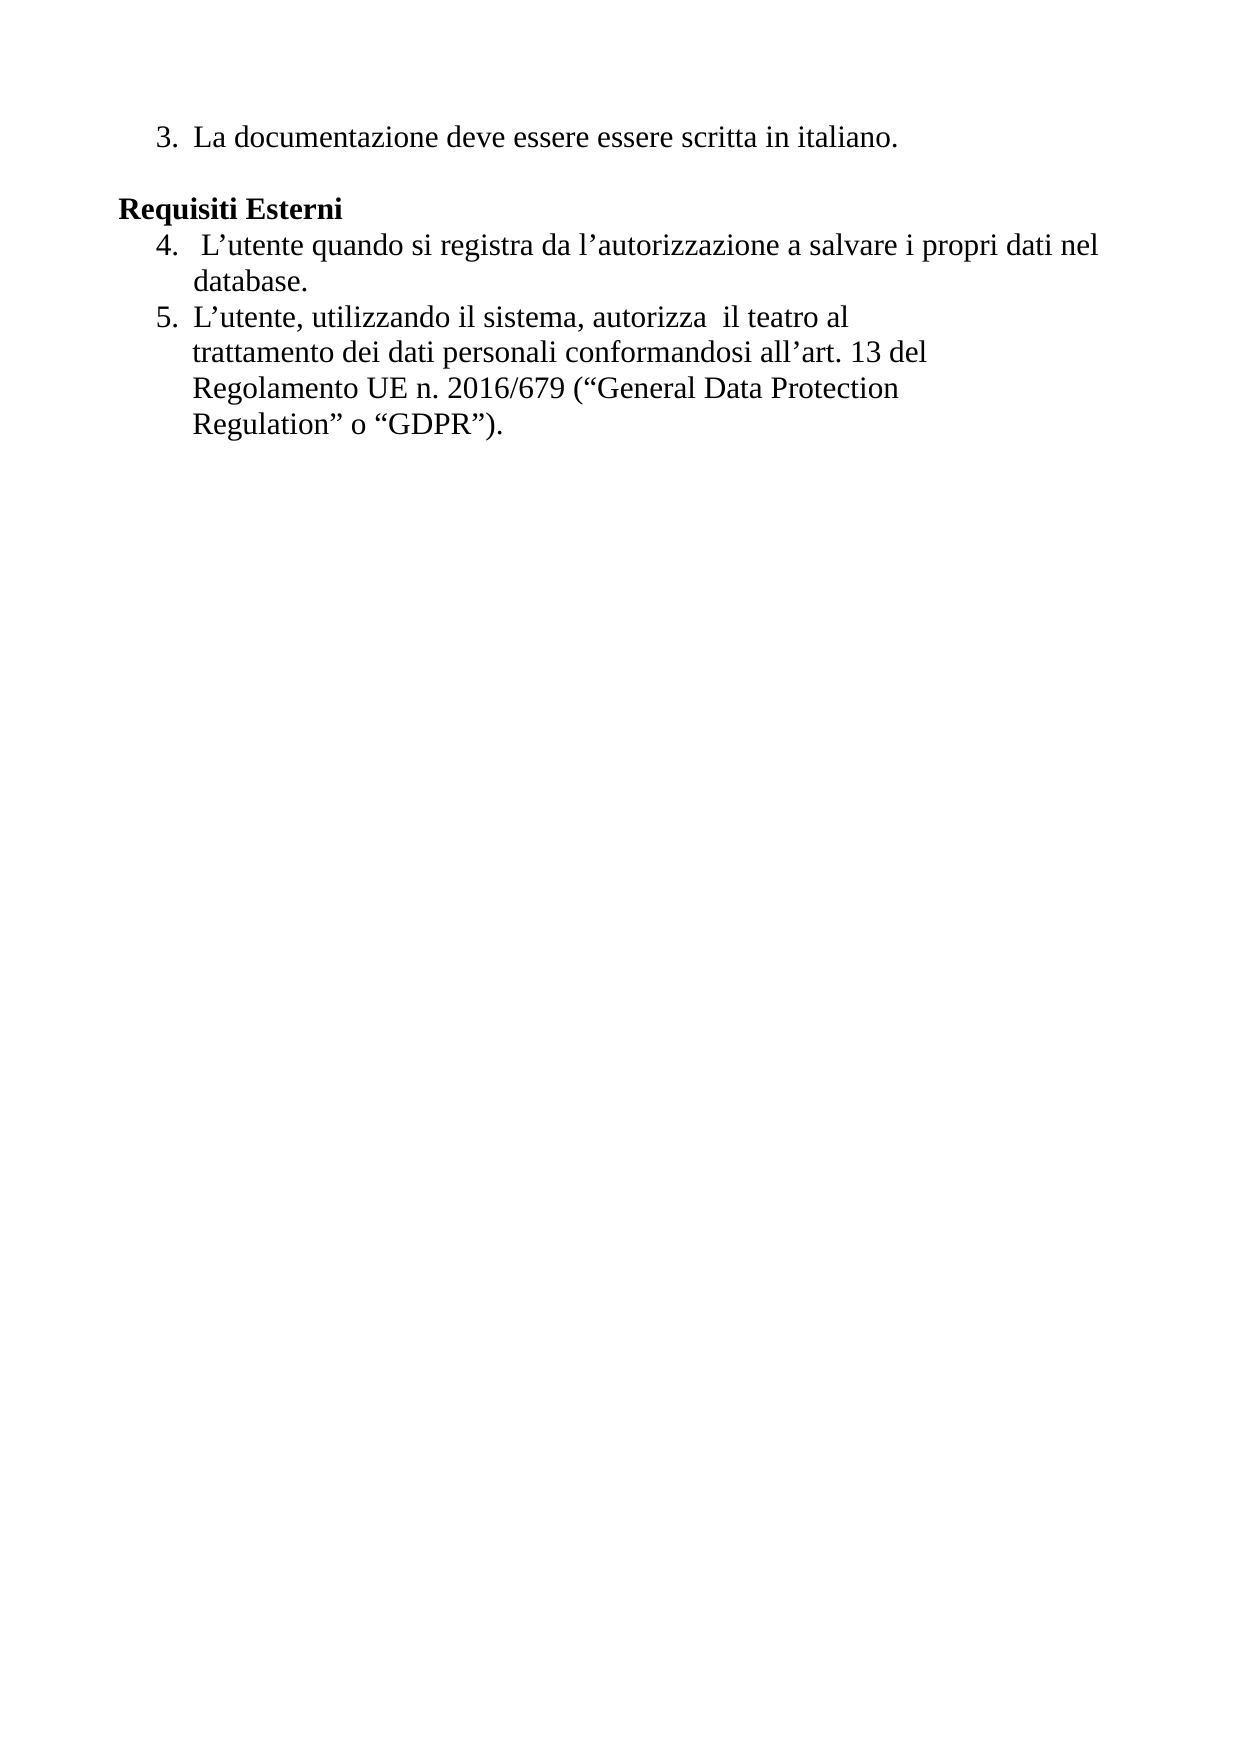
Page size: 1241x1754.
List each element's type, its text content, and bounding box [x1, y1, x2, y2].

list La documentazione deve essere essere scritta in italiano. [156, 118, 1122, 154]
list L’utente, utilizzando il sistema, autorizza il teatro al [156, 298, 1122, 334]
text Regulation” o “GDPR”). [118, 406, 1122, 442]
list L’utente quando si registra da l’autorizzazione a salvare i propri dati nel database. [156, 226, 1122, 298]
text Regolamento UE n. 2016/679 (“General Data Protection [118, 370, 1122, 406]
text trattamento dei dati personali conformandosi all’art. 13 del [118, 334, 1122, 370]
text Requisiti Esterni [118, 190, 1122, 226]
